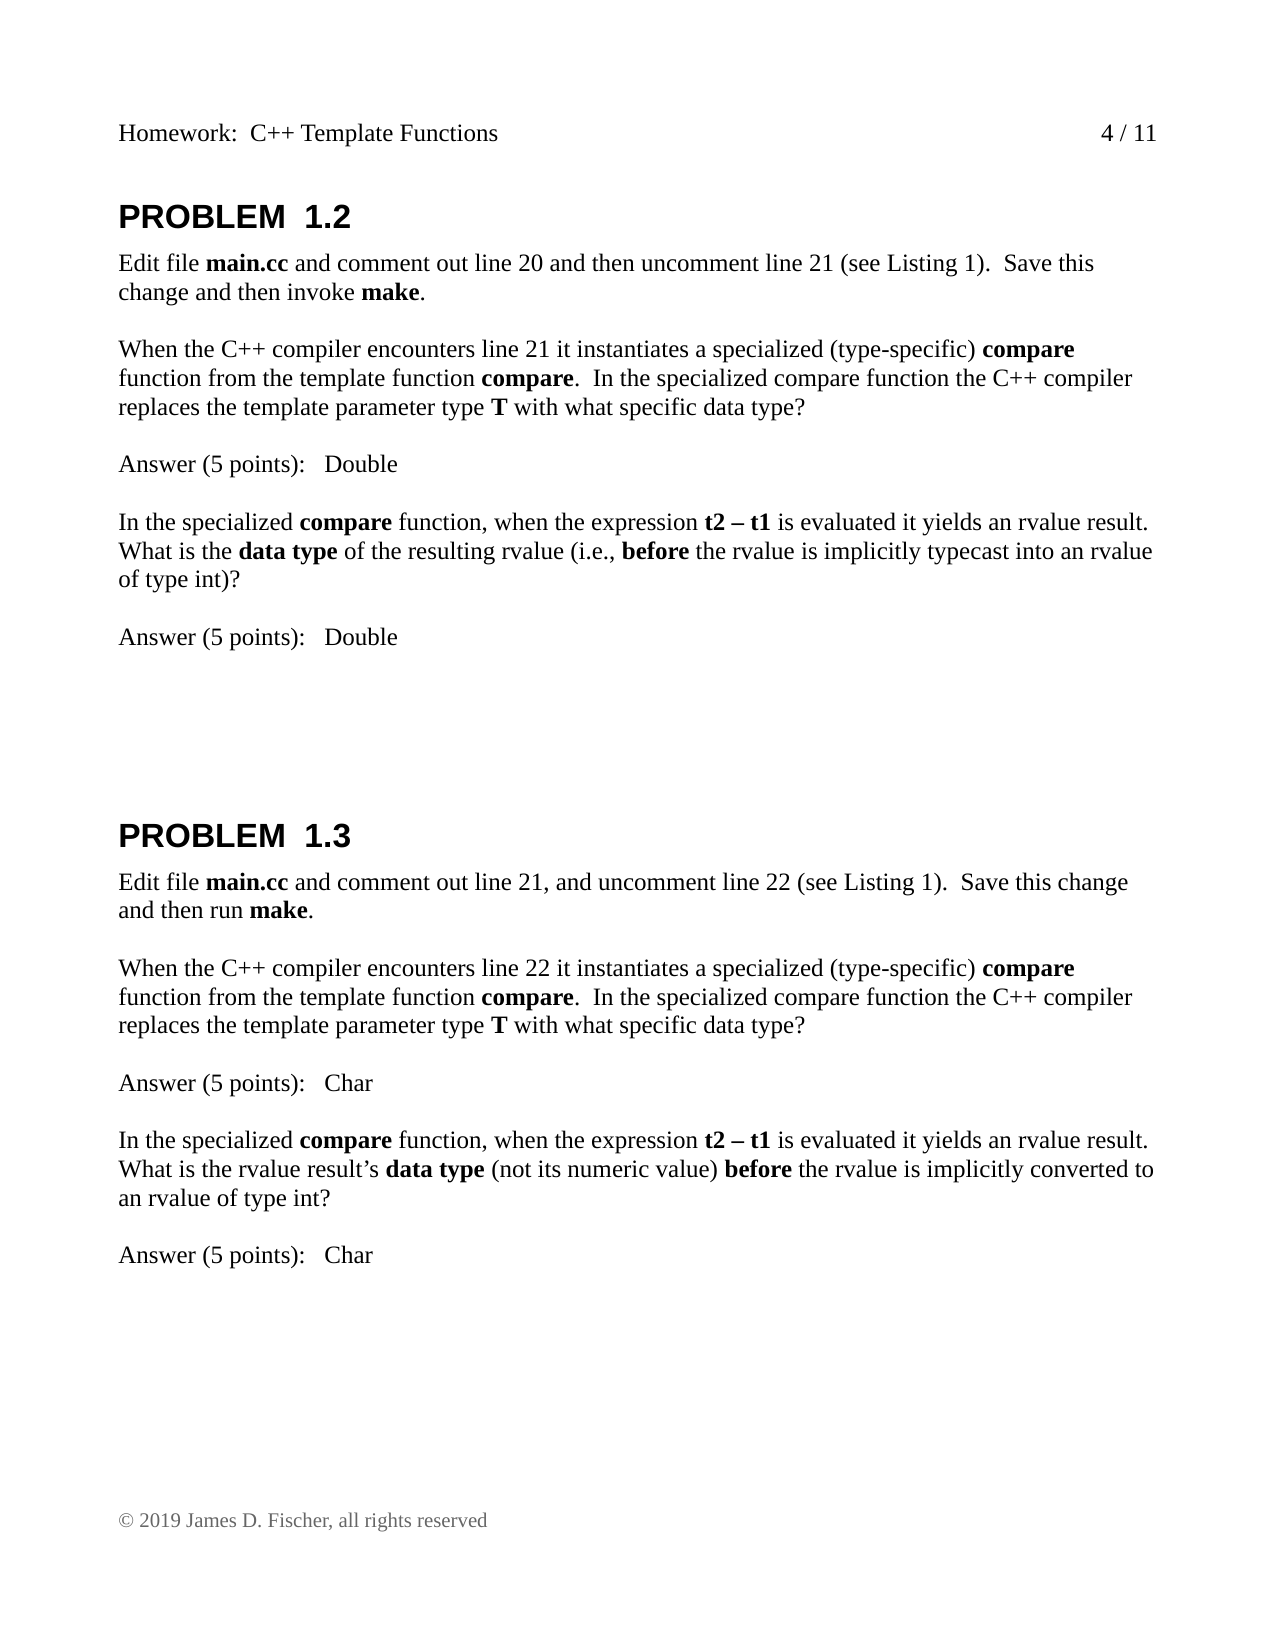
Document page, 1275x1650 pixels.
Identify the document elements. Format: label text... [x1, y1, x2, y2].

subtitle PROBLEM 1.3 [118, 815, 1157, 854]
text Answer (5 points): Char [118, 1240, 1157, 1269]
text Answer (5 points): Char [118, 1068, 1157, 1097]
text In the specialized compare function, when the expression t2 – t1 is evaluated it yields an rvalue result. What is the data type of the resulting rvalue (i.e., before the rvalue is implicitly typecast into an rvalue of type int)? [118, 507, 1157, 593]
text Answer (5 points): Double [118, 449, 1157, 478]
text When the C++ compiler encounters line 21 it instantiates a specialized (type-specific) compare function from the template function compare. In the specialized compare function the C++ compiler replaces the template parameter type T with what specific data type? [118, 334, 1157, 421]
text Edit file main.cc and comment out line 21, and uncomment line 22 (see Listing 1). Save this change and then run make. [118, 867, 1157, 924]
text Answer (5 points): Double [118, 622, 1157, 651]
text In the specialized compare function, when the expression t2 – t1 is evaluated it yields an rvalue result. What is the rvalue result’s data type (not its numeric value) before the rvalue is implicitly converted to an rvalue of type int? [118, 1125, 1157, 1212]
text When the C++ compiler encounters line 22 it instantiates a specialized (type-specific) compare function from the template function compare. In the specialized compare function the C++ compiler replaces the template parameter type T with what specific data type? [118, 953, 1157, 1039]
subtitle PROBLEM 1.2 [118, 197, 1157, 236]
text Edit file main.cc and comment out line 20 and then uncomment line 21 (see Listing 1). Save this change and then invoke make. [118, 248, 1157, 306]
